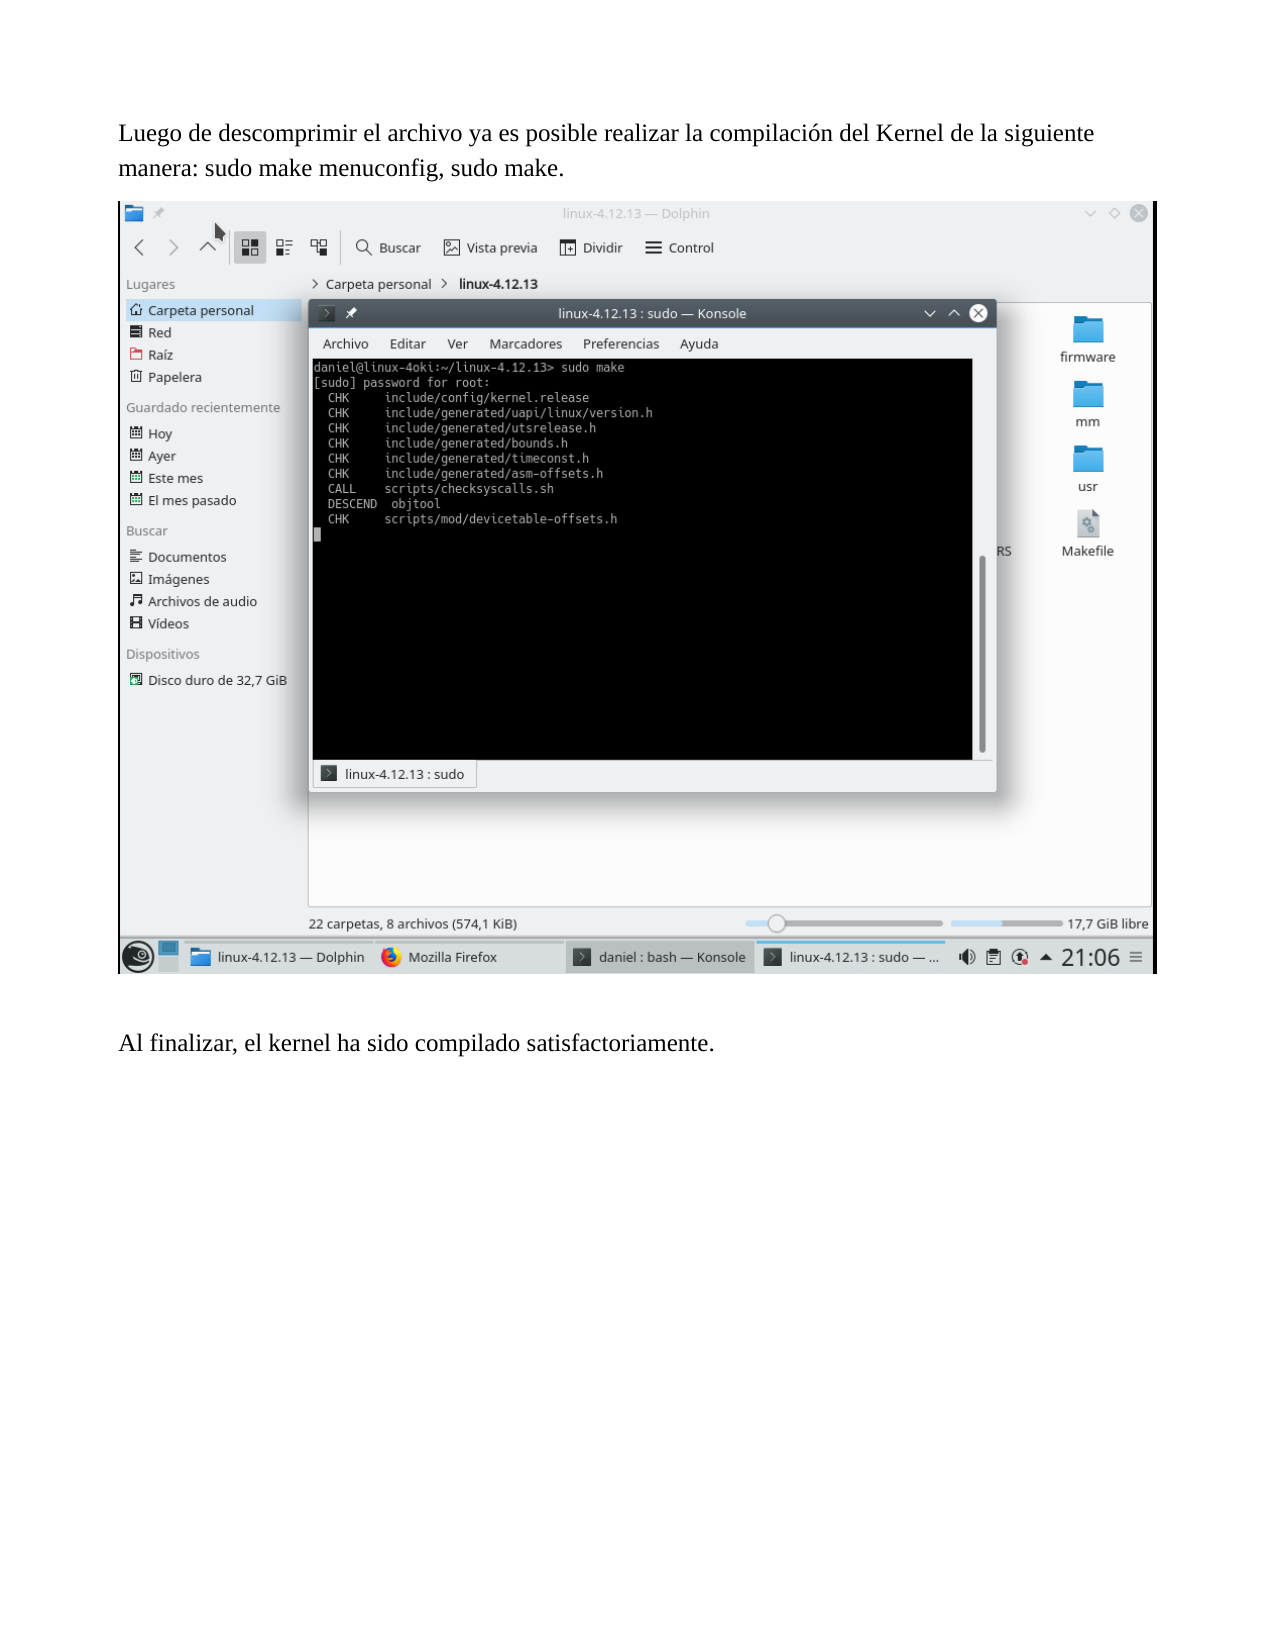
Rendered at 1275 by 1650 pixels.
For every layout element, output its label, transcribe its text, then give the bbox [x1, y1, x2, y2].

text Al finalizar, el kernel ha sido compilado satisfactoriamente. [118, 1028, 1157, 1057]
picture [118, 201, 1157, 974]
text Luego de descomprimir el archivo ya es posible realizar la compilación del Kernel de la siguiente manera: sudo make menuconfig, sudo make. [118, 118, 1157, 181]
